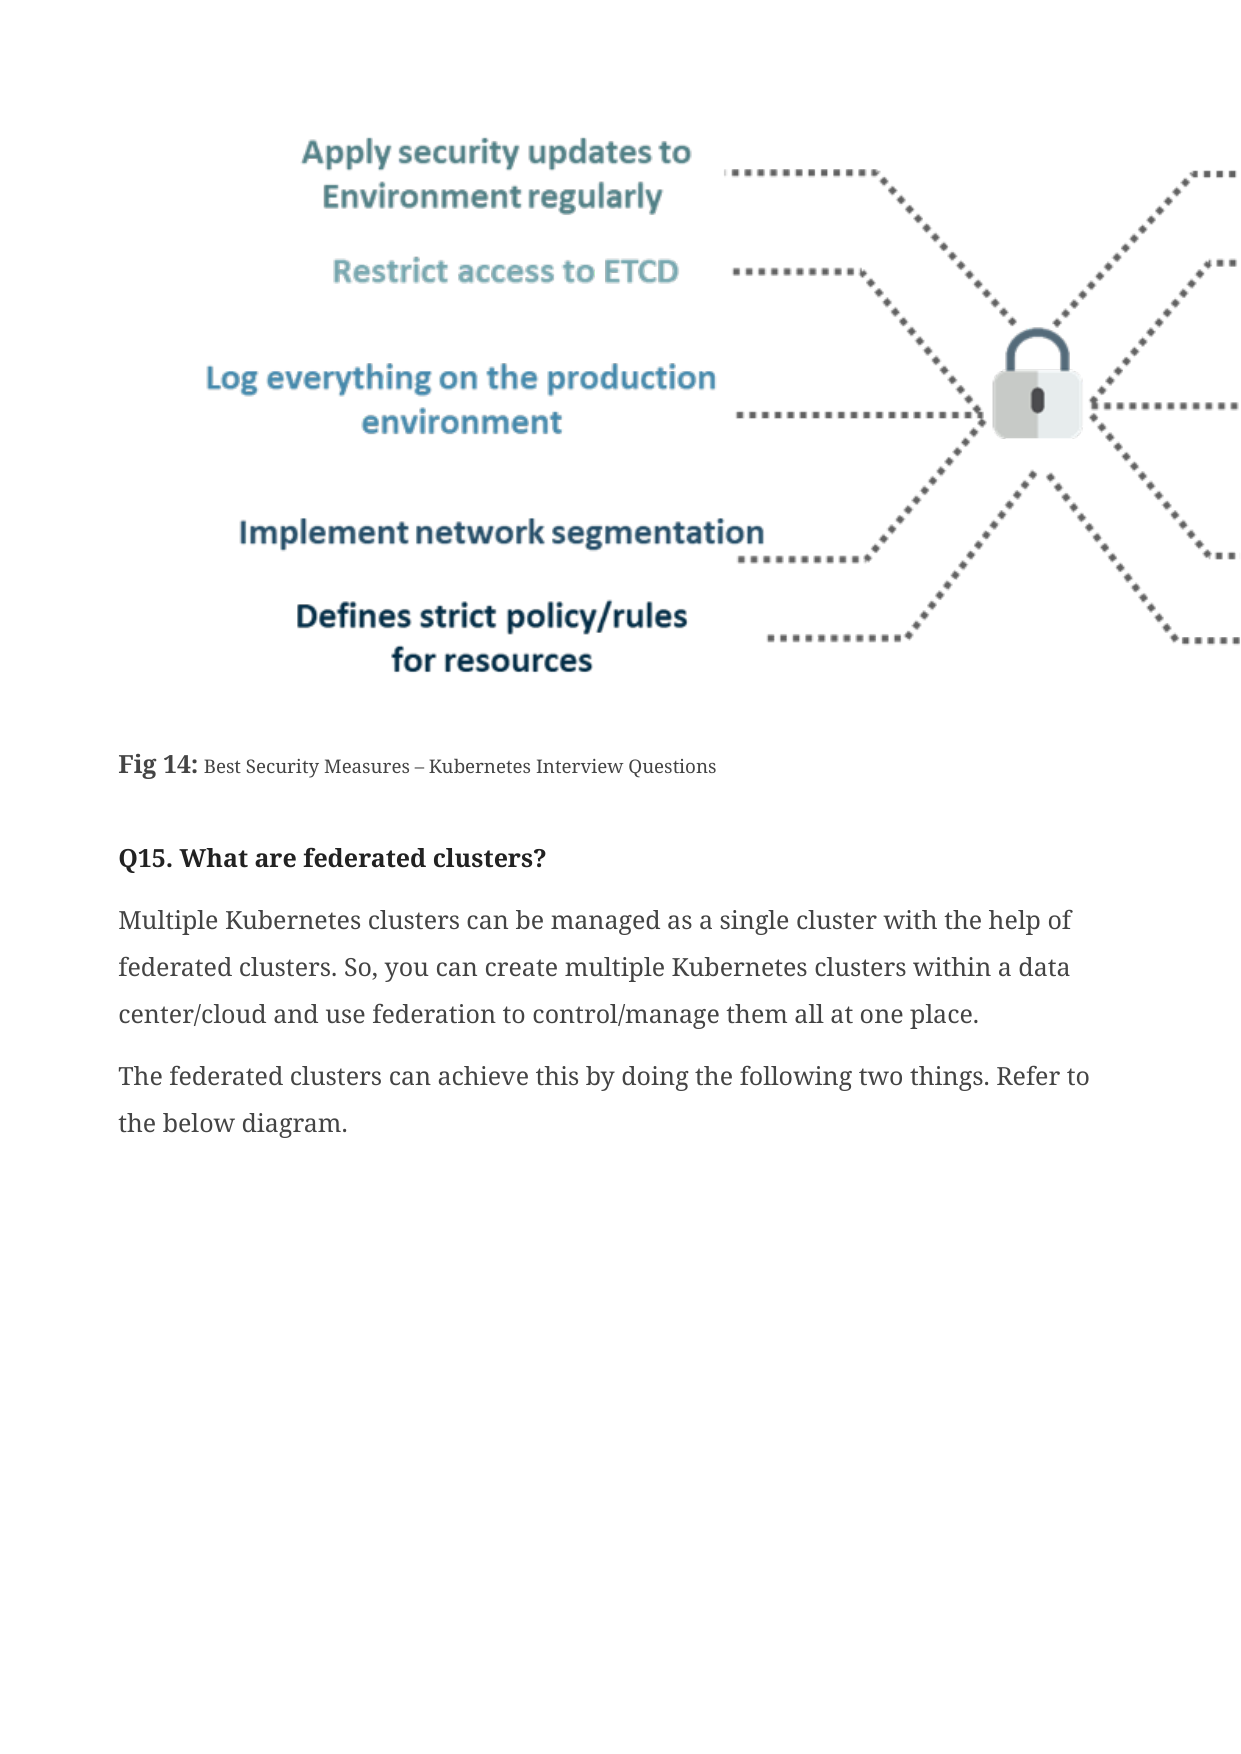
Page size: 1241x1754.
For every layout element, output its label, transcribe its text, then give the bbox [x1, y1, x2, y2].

text The federated clusters can achieve this by doing the following two things. Refer to the below diagram. [118, 1046, 1122, 1140]
picture [118, 118, 1241, 719]
text Multiple Kubernetes clusters can be managed as a single cluster with the help of federated clusters. So, you can create multiple Kubernetes clusters within a data center/cloud and use federation to control/manage them all at one place. [118, 890, 1122, 1031]
text Fig 14: Best Security Measures – Kubernetes Interview Questions [118, 734, 1122, 781]
subtitle Q15. What are federated clusters? [118, 827, 1122, 874]
